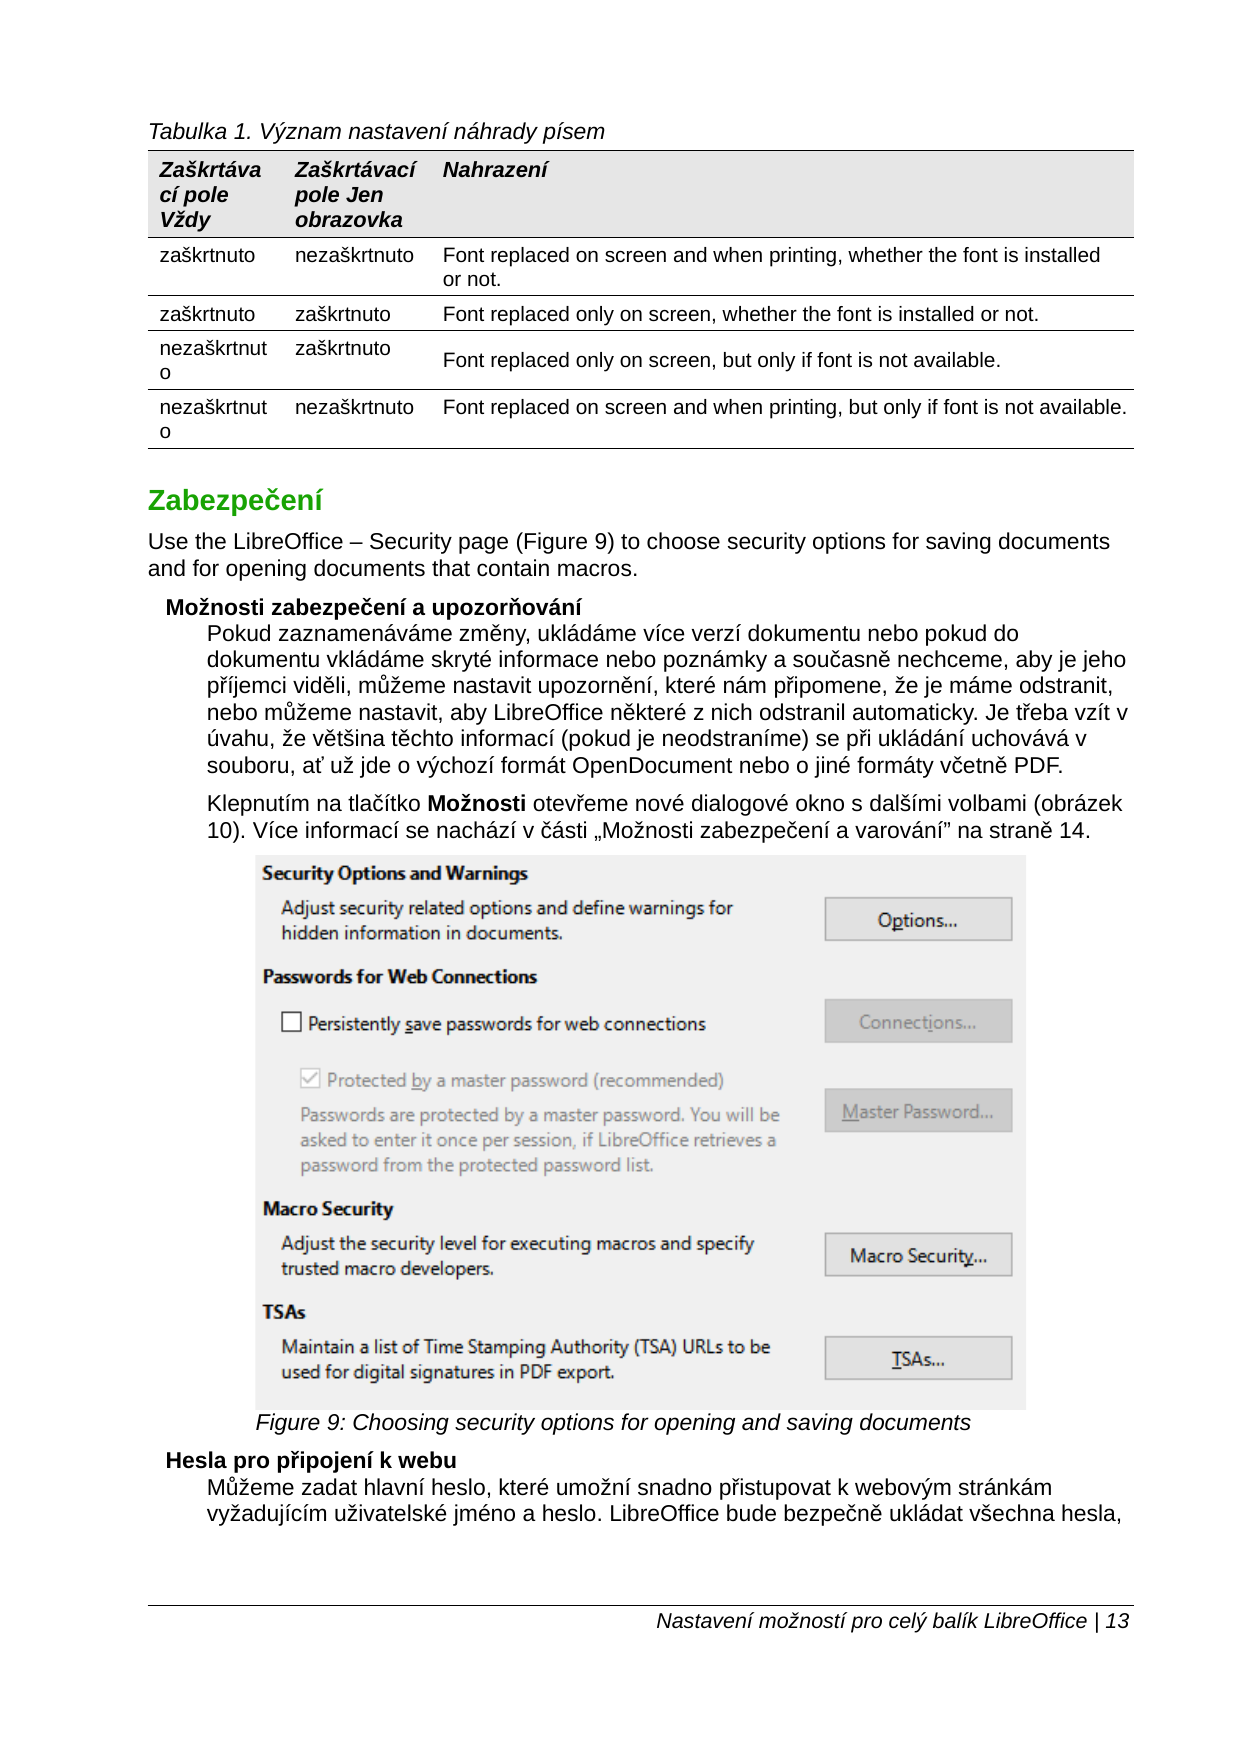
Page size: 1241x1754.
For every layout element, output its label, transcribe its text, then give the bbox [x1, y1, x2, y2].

text Možnosti zabezpečení a upozorňování [165, 593, 1134, 620]
table_cell nezaškrtnuto [283, 390, 431, 447]
table_cell Font replaced on screen and when printing, but only if font is not available. [431, 390, 1134, 447]
table_cell nezaškrtnuto [148, 331, 283, 389]
table_cell zaškrtnuto [283, 296, 431, 330]
table_header Nahrazení [431, 151, 1134, 237]
table_cell zaškrtnuto [148, 238, 283, 295]
table_header Zaškrtávací pole Jen obrazovka [283, 151, 431, 237]
table_cell nezaškrtnuto [148, 390, 283, 447]
picture [255, 855, 1027, 1410]
text Hesla pro připojení k webu [165, 1447, 1134, 1474]
table_header Zaškrtávací pole Vždy [148, 151, 283, 237]
text Pokud zaznamenáváme změny, ukládáme více verzí dokumentu nebo pokud do dokumentu vkládáme skryté informace nebo poznámky a současně nechceme, aby je jeho příjemci viděli, můžeme nastavit upozornění, které nám připomene, že je máme odstranit, nebo můžeme nastavit, aby LibreOffice některé z nich odstranil automaticky. Je třeba vzít v úvahu, že většina těchto informací (pokud je neodstraníme) se při ukládání uchovává v souboru, ať už jde o výchozí formát OpenDocument nebo o jiné formáty včetně PDF. [207, 620, 1134, 778]
table_cell Font replaced only on screen, whether the font is installed or not. [431, 296, 1134, 330]
text Figure 9: Choosing security options for opening and saving documents [255, 1410, 1026, 1436]
text Use the LibreOffice – Security page (Figure 9) to choose security options for saving documents and for opening documents that contain macros. [148, 528, 1134, 581]
text Můžeme zadat hlavní heslo, které umožní snadno přistupovat k webovým stránkám vyžadujícím uživatelské jméno a heslo. LibreOffice bude bezpečně ukládat všechna hesla, [207, 1474, 1134, 1527]
text Klepnutím na tlačítko Možnosti otevřeme nové dialogové okno s dalšími volbami (obrázek 10). Více informací se nachází v části „Možnosti zabezpečení a varování” na straně 13. [207, 790, 1134, 843]
text Tabulka 1. Význam nastavení náhrady písem [148, 118, 1134, 144]
table_cell Font replaced on screen and when printing, whether the font is installed or not. [431, 238, 1134, 295]
subtitle Zabezpečení [148, 483, 1134, 516]
table_cell zaškrtnuto [148, 296, 283, 330]
table_cell zaškrtnuto [283, 331, 431, 389]
table_cell Font replaced only on screen, but only if font is not available. [431, 331, 1134, 389]
table_cell nezaškrtnuto [283, 238, 431, 295]
